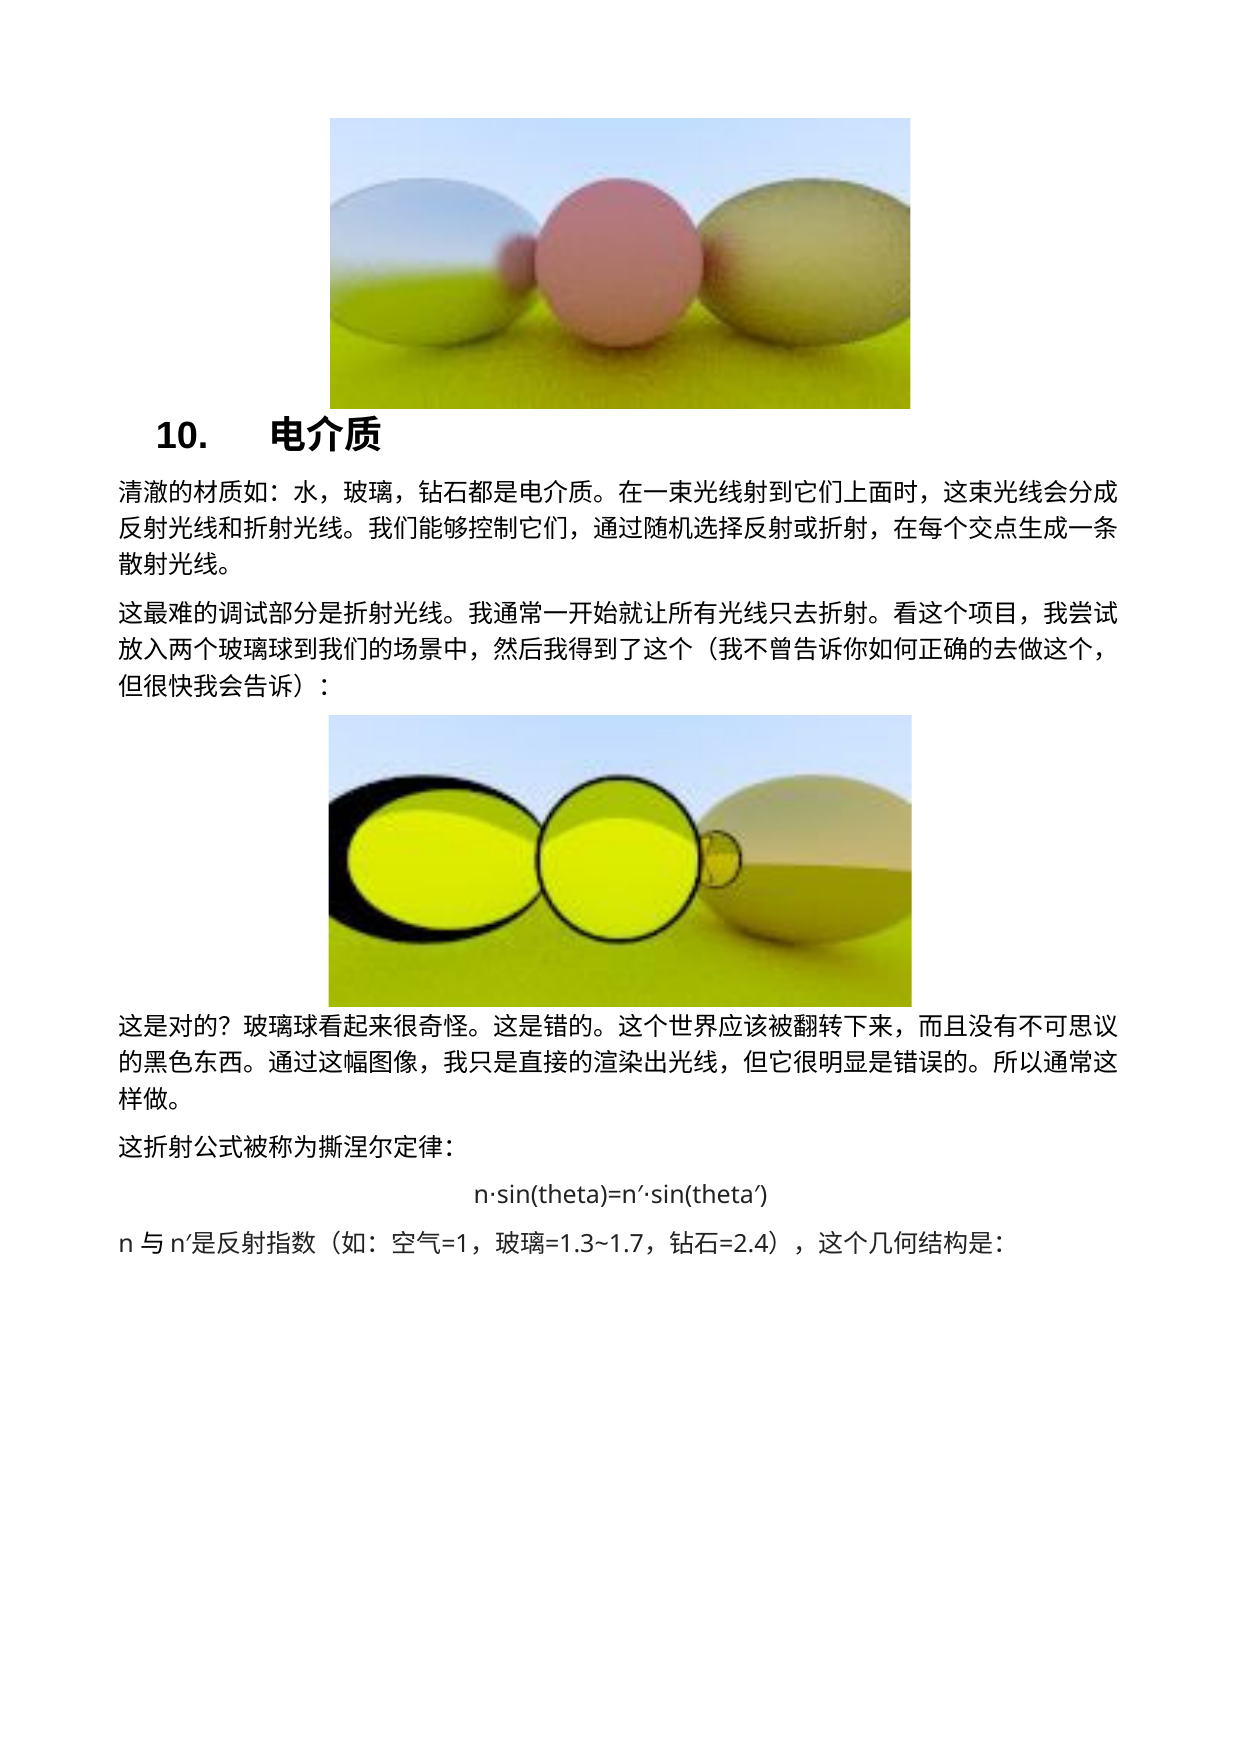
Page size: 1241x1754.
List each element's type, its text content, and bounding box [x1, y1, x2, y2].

text n 与n′是反射指数（如：空气=1，玻璃=1.3~1.7，钻石=2.4），这个几何结构是： [118, 1223, 1122, 1259]
picture [328, 715, 912, 1007]
text 这最难的调试部分是折射光线。我通常一开始就让所有光线只去折射。看这个项目，我尝试放入两个玻璃球到我们的场景中，然后我得到了这个（我不曾告诉你如何正确的去做这个，但很快我会告诉）： [118, 594, 1122, 702]
text 清澈的材质如：水，玻璃，钻石都是电介质。在一束光线射到它们上面时，这束光线会分成反射光线和折射光线。我们能够控制它们，通过随机选择反射或折射，在每个交点生成一条散射光线。 [118, 472, 1122, 581]
text 这折射公式被称为撕涅尔定律： [118, 1128, 1122, 1164]
subtitle 电介质 [156, 118, 1122, 460]
text n⋅sin(theta)=n′⋅sin(theta′) [118, 1177, 1122, 1211]
text 这是对的？玻璃球看起来很奇怪。这是错的。这个世界应该被翻转下来，而且没有不可思议的黑色东西。通过这幅图像，我只是直接的渲染出光线，但它很明显是错误的。所以通常这样做。 [118, 715, 1122, 1115]
picture [330, 118, 911, 409]
